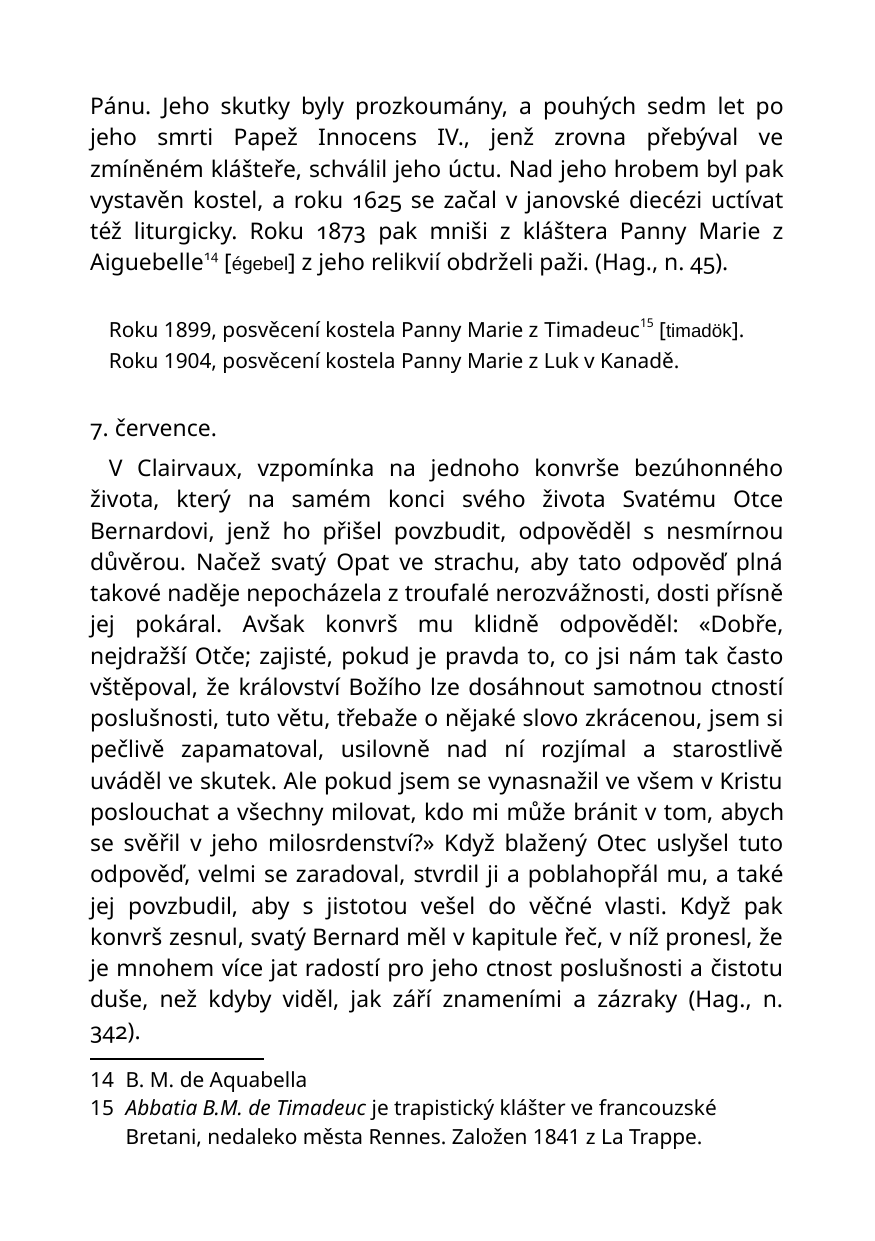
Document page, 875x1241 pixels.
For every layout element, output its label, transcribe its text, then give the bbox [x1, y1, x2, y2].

text Abbatia B.M. de Timadeuc je trapistický klášter ve francouzské Bretani, nedaleko města Rennes. Založen 1841 z La Trappe. [90, 1093, 784, 1150]
text V Clairvaux, vzpomínka na jednoho konvrše bezúhonného života, který na samém konci svého života Svatému Otce Bernardovi, jenž ho přišel povzbudit, odpověděl s nesmírnou důvěrou. Načež svatý Opat ve strachu, aby tato odpověď plná takové naděje nepocházela z troufalé nerozvážnosti, dosti přísně jej pokáral. Avšak konvrš mu klidně odpověděl: «Dobře, nejdražší Otče; zajisté, pokud je pravda to, co jsi nám tak často vštěpoval, že království Božího lze dosáhnout samotnou ctností poslušnosti, tuto větu, třebaže o nějaké slovo zkrácenou, jsem si pečlivě zapamatoval, usilovně nad ní rozjímal a starostlivě uváděl ve skutek. Ale pokud jsem se vynasnažil ve všem v Kristu poslouchat a všechny milovat, kdo mi může bránit v tom, abych se svěřil v jeho milosrdenství?» Když blažený Otec uslyšel tuto odpověď, velmi se zaradoval, stvrdil ji a poblahopřál mu, a také jej povzbudil, aby s jistotou vešel do věčné vlasti. Když pak konvrš zesnul, svatý Bernard měl v kapitule řeč, v níž pronesl, že je mnohem více jat radostí pro jeho ctnost poslušnosti a čistotu duše, než kdyby viděl, jak září znameními a zázraky (Hag., n. 342). [90, 452, 784, 1046]
text Roku 1899, posvěcení kostela Panny Marie z Timadeuc [timadök]. [90, 315, 784, 343]
text Roku 1904, posvěcení kostela Panny Marie z Luk v Kanadě. [90, 346, 784, 375]
text 7. července. [90, 412, 784, 443]
text Pánu. Jeho skutky byly prozkoumány, a pouhých sedm let po jeho smrti Papež Innocens IV., jenž zrovna přebýval ve zmíněném klášteře, schválil jeho úctu. Nad jeho hrobem byl pak vystavěn kostel, a roku 1625 se začal v janovské diecézi uctívat též liturgicky. Roku 1873 pak mniši z kláštera Panny Marie z Aiguebelle [égebel] z jeho relikvií obdrželi paži. (Hag., n. 45). [90, 90, 784, 277]
text B. M. de Aquabella [90, 1065, 784, 1093]
